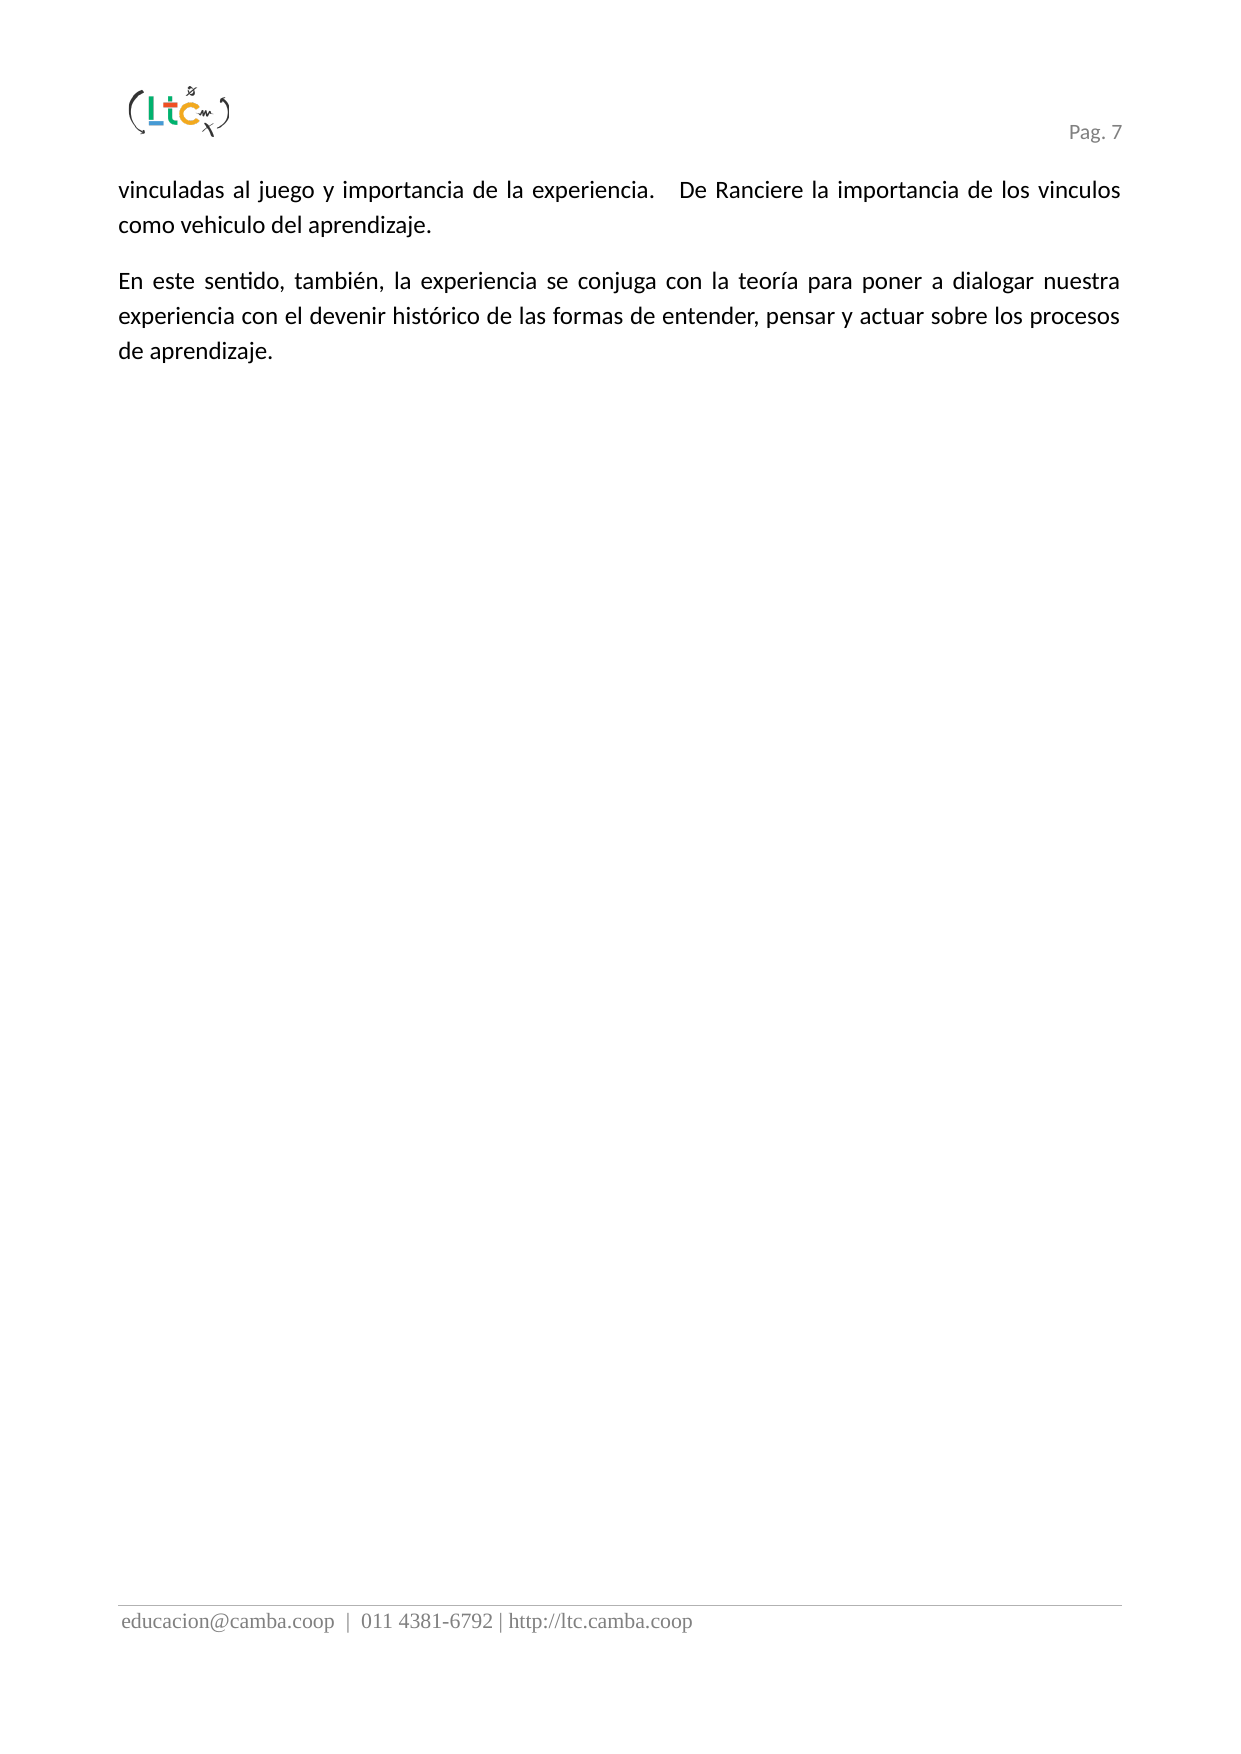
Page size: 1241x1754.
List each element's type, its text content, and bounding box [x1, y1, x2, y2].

picture [128, 86, 229, 137]
text vinculadas al juego y importancia de la experiencia. De Ranciere la importancia de los vinculos como vehiculo del aprendizaje. [118, 174, 1122, 240]
text En este sentido, también, la experiencia se conjuga con la teoría para poner a dialogar nuestra experiencia con el devenir histórico de las formas de entender, pensar y actuar sobre los procesos de aprendizaje. [118, 265, 1122, 366]
